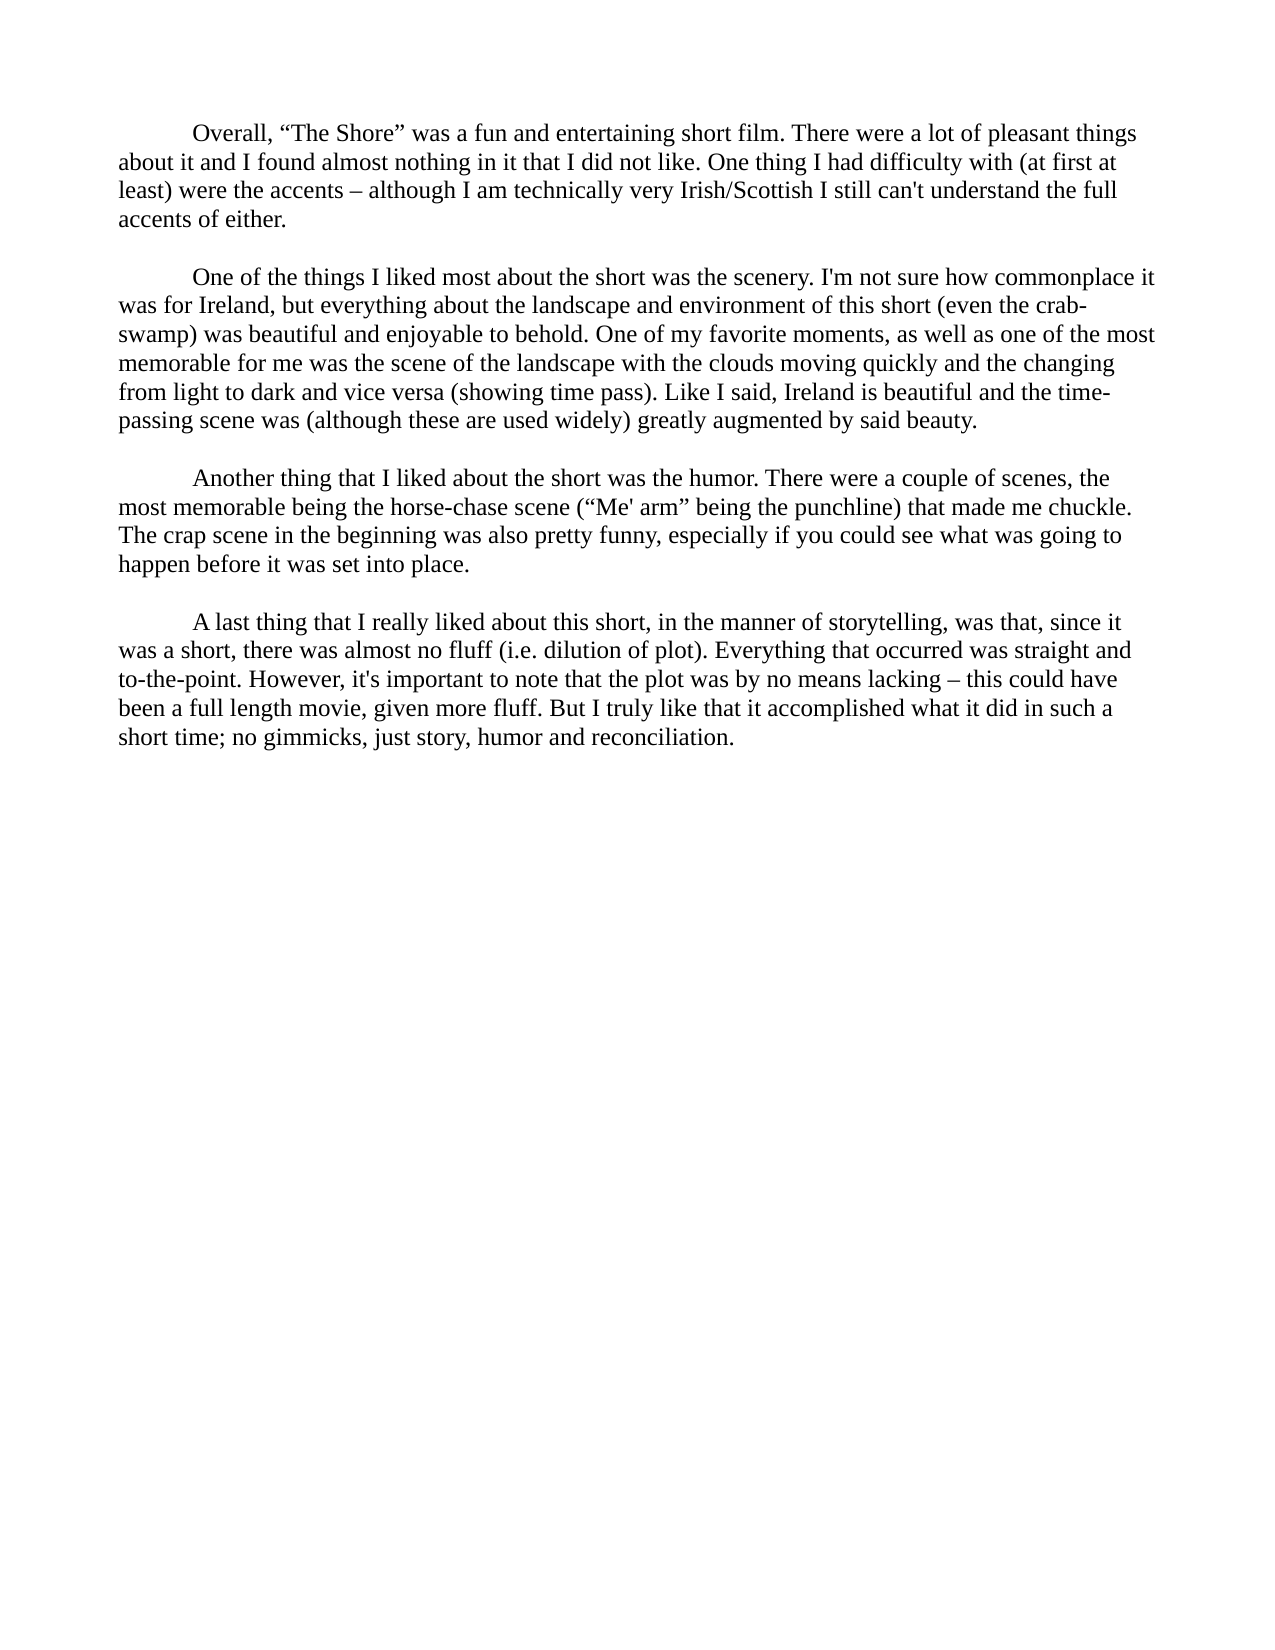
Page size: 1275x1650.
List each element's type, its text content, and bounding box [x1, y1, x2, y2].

text One of the things I liked most about the short was the scenery. I'm not sure how commonplace it was for Ireland, but everything about the landscape and environment of this short (even the crab-swamp) was beautiful and enjoyable to behold. One of my favorite moments, as well as one of the most memorable for me was the scene of the landscape with the clouds moving quickly and the changing from light to dark and vice versa (showing time pass). Like I said, Ireland is beautiful and the time-passing scene was (although these are used widely) greatly augmented by said beauty. [118, 262, 1157, 434]
text Overall, “The Shore” was a fun and entertaining short film. There were a lot of pleasant things about it and I found almost nothing in it that I did not like. One thing I had difficulty with (at first at least) were the accents – although I am technically very Irish/Scottish I still can't understand the full accents of either. [118, 118, 1157, 233]
text A last thing that I really liked about this short, in the manner of storytelling, was that, since it was a short, there was almost no fluff (i.e. dilution of plot). Everything that occurred was straight and to-the-point. However, it's important to note that the plot was by no means lacking – this could have been a full length movie, given more fluff. But I truly like that it accomplished what it did in such a short time; no gimmicks, just story, humor and reconciliation. [118, 607, 1157, 751]
text Another thing that I liked about the short was the humor. There were a couple of scenes, the most memorable being the horse-chase scene (“Me' arm” being the punchline) that made me chuckle. The crap scene in the beginning was also pretty funny, especially if you could see what was going to happen before it was set into place. [118, 463, 1157, 578]
